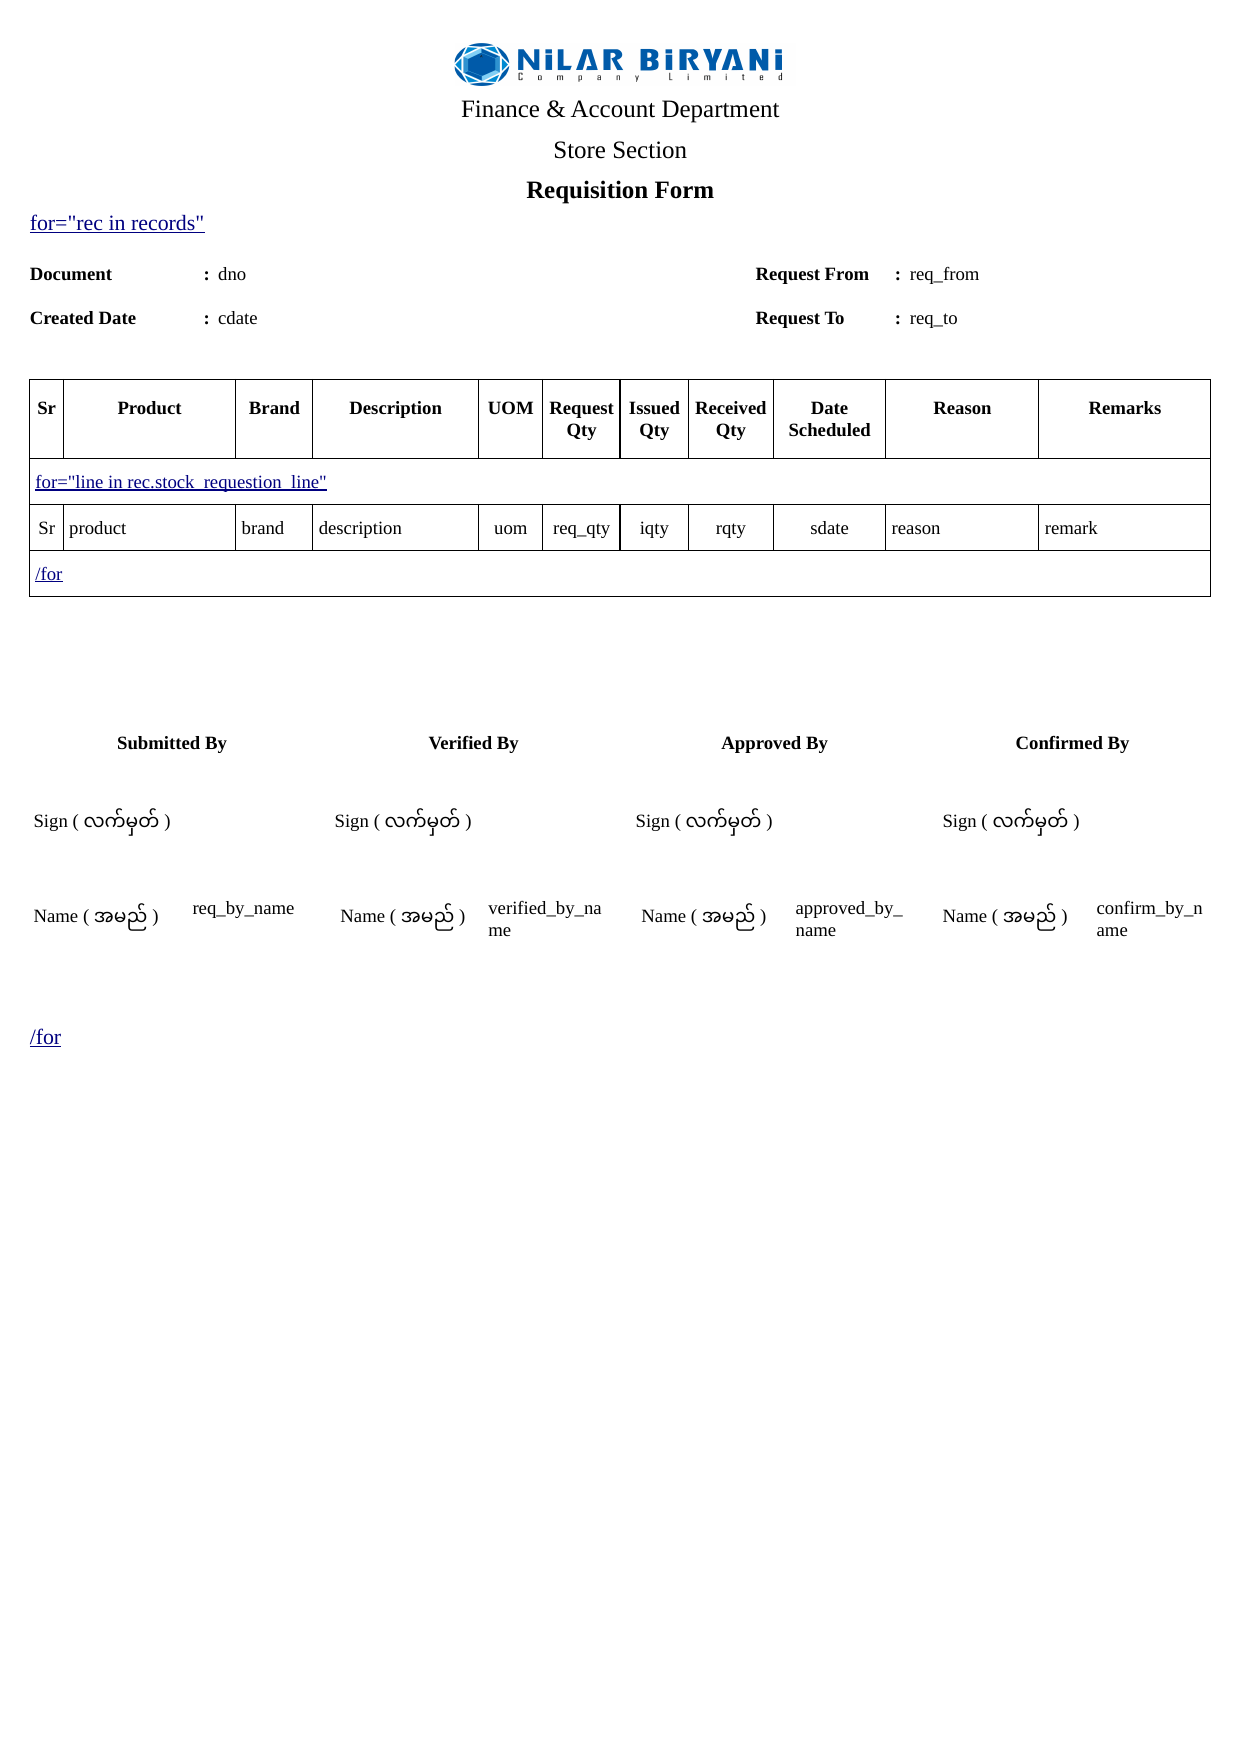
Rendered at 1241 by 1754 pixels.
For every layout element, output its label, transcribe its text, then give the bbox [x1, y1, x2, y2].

table_header Date Scheduled [774, 380, 885, 458]
table_cell product [64, 505, 235, 550]
table_header Issued Qty [621, 380, 688, 458]
table_cell : [886, 301, 909, 345]
picture [454, 43, 797, 86]
table_header Confirmed By [936, 726, 1208, 762]
table_cell [310, 886, 334, 952]
text for="rec in records" [29, 210, 1211, 235]
table_cell brand [236, 505, 312, 550]
table_cell verified_by_name [482, 886, 612, 952]
table_header [914, 726, 936, 762]
table_cell req_to [910, 301, 1211, 345]
table_cell /for [30, 551, 1210, 596]
table_cell Name ( အမည် ) [936, 886, 1091, 952]
table_header [30, 41, 1211, 88]
table_cell cdate [218, 301, 755, 345]
table_cell sdate [774, 505, 885, 550]
table_cell Finance & Account Department [30, 88, 1211, 129]
table_header [310, 726, 334, 762]
table_cell [186, 762, 310, 886]
table_cell [310, 762, 334, 886]
table_cell remark [1039, 505, 1210, 550]
table_cell uom [479, 505, 542, 550]
table_cell [790, 762, 913, 886]
table_cell [1091, 762, 1208, 886]
table_header Request Qty [543, 380, 619, 458]
table_cell confirm_by_name [1091, 886, 1208, 952]
table_header Sr [30, 380, 63, 458]
table_cell Store Section [30, 129, 1211, 169]
table_cell Created Date [30, 301, 195, 345]
table_cell Request To [755, 301, 886, 345]
table_header Remarks [1039, 380, 1210, 458]
table_cell [914, 762, 936, 886]
table_header Document [30, 257, 195, 301]
table_cell Name ( အမည် ) [635, 886, 789, 952]
table_cell Name ( အမည် ) [334, 886, 482, 952]
table_cell Name ( အမည် ) [33, 886, 186, 952]
table_cell approved_by_name [790, 886, 913, 952]
table_header req_from [910, 257, 1211, 301]
table_header [613, 726, 635, 762]
table_header Description [313, 380, 478, 458]
table_header Submitted By [33, 726, 310, 762]
table_cell req_qty [543, 505, 619, 550]
table_header Verified By [334, 726, 612, 762]
table_cell req_by_name [186, 886, 310, 952]
text /for [29, 1024, 1211, 1049]
table_header dno [218, 257, 755, 301]
table_cell for="line in rec.stock_requestion_line" [30, 459, 1210, 504]
table_cell Sr [30, 505, 63, 550]
table_header : [886, 257, 909, 301]
table_cell rqty [689, 505, 773, 550]
table_header Approved By [635, 726, 913, 762]
table_header : [195, 257, 218, 301]
table_cell : [195, 301, 218, 345]
table_cell [613, 886, 635, 952]
table_cell Requisition Form [30, 170, 1211, 210]
table_header Product [64, 380, 235, 458]
table_header Reason [886, 380, 1038, 458]
table_cell [482, 762, 612, 886]
table_cell Sign ( လက်မှတ် ) [635, 762, 789, 886]
table_cell [914, 886, 936, 952]
table_cell reason [886, 505, 1038, 550]
table_header UOM [479, 380, 542, 458]
table_cell Sign ( လက်မှတ် ) [936, 762, 1091, 886]
table_cell iqty [621, 505, 688, 550]
table_cell description [313, 505, 478, 550]
table_cell Sign ( လက်မှတ် ) [334, 762, 482, 886]
table_header Request From [755, 257, 886, 301]
table_cell Sign ( လက်မှတ် ) [33, 762, 186, 886]
table_header Received Qty [689, 380, 773, 458]
table_cell [613, 762, 635, 886]
table_header Brand [236, 380, 312, 458]
